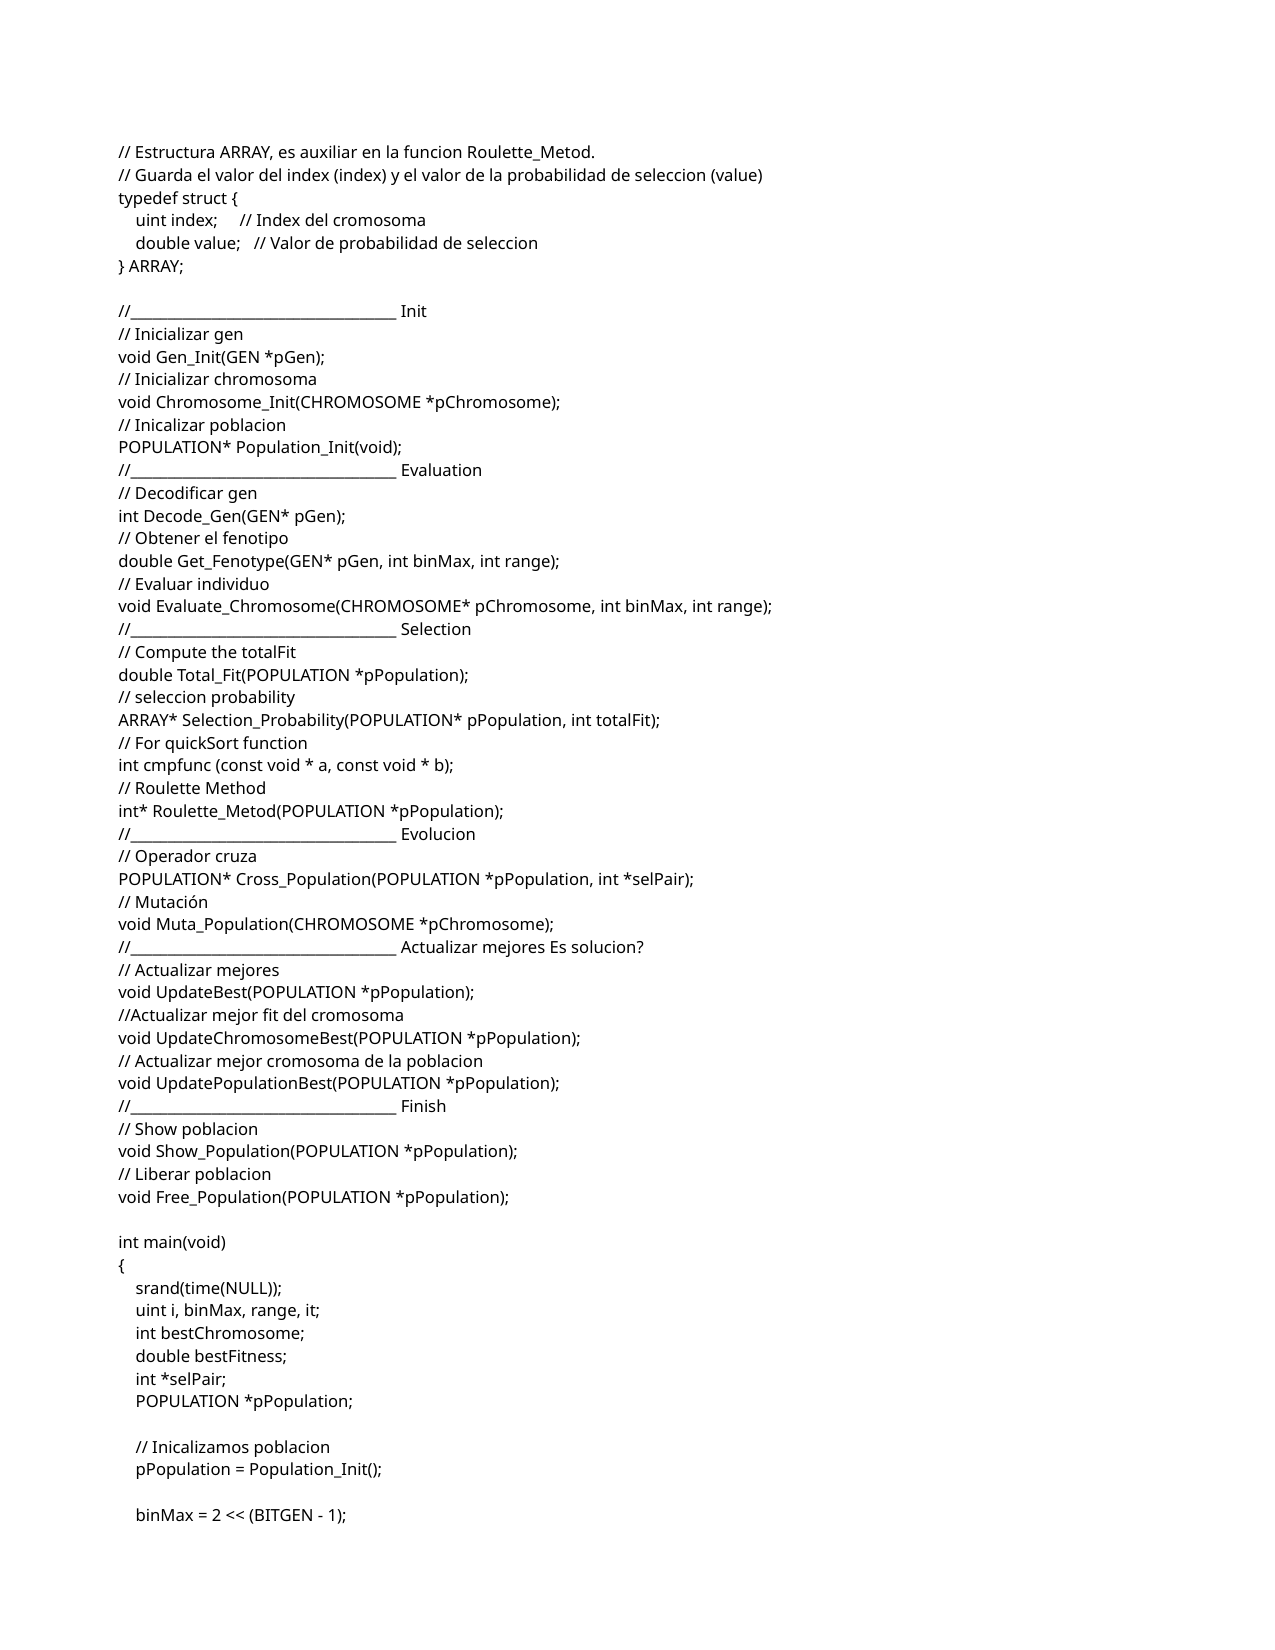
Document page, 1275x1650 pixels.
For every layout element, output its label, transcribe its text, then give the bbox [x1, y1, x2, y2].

text // Show poblacion [118, 1117, 1157, 1140]
text typedef struct { [118, 186, 1157, 209]
text srand(time(NULL)); [118, 1276, 1157, 1299]
text int main(void) [118, 1231, 1157, 1253]
text // Estructura ARRAY, es auxiliar en la funcion Roulette_Metod. [118, 141, 1157, 163]
text // Actualizar mejor cromosoma de la poblacion [118, 1049, 1157, 1072]
text // seleccion probability [118, 686, 1157, 708]
text double bestFitness; [118, 1344, 1157, 1367]
text void Show_Population(POPULATION *pPopulation); [118, 1140, 1157, 1163]
text double Total_Fit(POPULATION *pPopulation); [118, 663, 1157, 686]
text POPULATION* Population_Init(void); [118, 436, 1157, 459]
text // Inicalizar poblacion [118, 413, 1157, 436]
text //____________________________________ Finish [118, 1094, 1157, 1117]
text int Decode_Gen(GEN* pGen); [118, 504, 1157, 527]
text // Operador cruza [118, 845, 1157, 867]
text int bestChromosome; [118, 1322, 1157, 1344]
text // Obtener el fenotipo [118, 527, 1157, 549]
text binMax = 2 << (BITGEN - 1); [118, 1503, 1157, 1526]
text //Actualizar mejor fit del cromosoma [118, 1004, 1157, 1026]
text int* Roulette_Metod(POPULATION *pPopulation); [118, 799, 1157, 822]
text //____________________________________ Evaluation [118, 459, 1157, 481]
text double value; // Valor de probabilidad de seleccion [118, 232, 1157, 254]
text pPopulation = Population_Init(); [118, 1458, 1157, 1481]
text void Free_Population(POPULATION *pPopulation); [118, 1185, 1157, 1208]
text // Mutación [118, 890, 1157, 913]
text void Gen_Init(GEN *pGen); [118, 345, 1157, 368]
text void Evaluate_Chromosome(CHROMOSOME* pChromosome, int binMax, int range); [118, 595, 1157, 618]
text int cmpfunc (const void * a, const void * b); [118, 754, 1157, 777]
text //____________________________________ Init [118, 300, 1157, 322]
text // Actualizar mejores [118, 958, 1157, 981]
text void UpdateChromosomeBest(POPULATION *pPopulation); [118, 1026, 1157, 1049]
text } ARRAY; [118, 254, 1157, 277]
text void Chromosome_Init(CHROMOSOME *pChromosome); [118, 391, 1157, 413]
text void UpdateBest(POPULATION *pPopulation); [118, 981, 1157, 1004]
text // Decodificar gen [118, 481, 1157, 504]
text ARRAY* Selection_Probability(POPULATION* pPopulation, int totalFit); [118, 708, 1157, 731]
text // Inicalizamos poblacion [118, 1435, 1157, 1458]
text // Liberar poblacion [118, 1163, 1157, 1185]
text // Inicializar gen [118, 322, 1157, 345]
text // Compute the totalFit [118, 640, 1157, 663]
text { [118, 1253, 1157, 1276]
text POPULATION* Cross_Population(POPULATION *pPopulation, int *selPair); [118, 867, 1157, 890]
text //____________________________________ Evolucion [118, 822, 1157, 845]
text void Muta_Population(CHROMOSOME *pChromosome); [118, 913, 1157, 936]
text void UpdatePopulationBest(POPULATION *pPopulation); [118, 1072, 1157, 1094]
text // Inicializar chromosoma [118, 368, 1157, 391]
text // Guarda el valor del index (index) y el valor de la probabilidad de seleccion (value) [118, 163, 1157, 186]
text //____________________________________ Actualizar mejores Es solucion? [118, 936, 1157, 958]
text // For quickSort function [118, 731, 1157, 754]
text POPULATION *pPopulation; [118, 1390, 1157, 1412]
text uint index; // Index del cromosoma [118, 209, 1157, 232]
text // Evaluar individuo [118, 572, 1157, 595]
text int *selPair; [118, 1367, 1157, 1390]
text double Get_Fenotype(GEN* pGen, int binMax, int range); [118, 549, 1157, 572]
text // Roulette Method [118, 777, 1157, 799]
text uint i, binMax, range, it; [118, 1299, 1157, 1322]
text //____________________________________ Selection [118, 618, 1157, 640]
